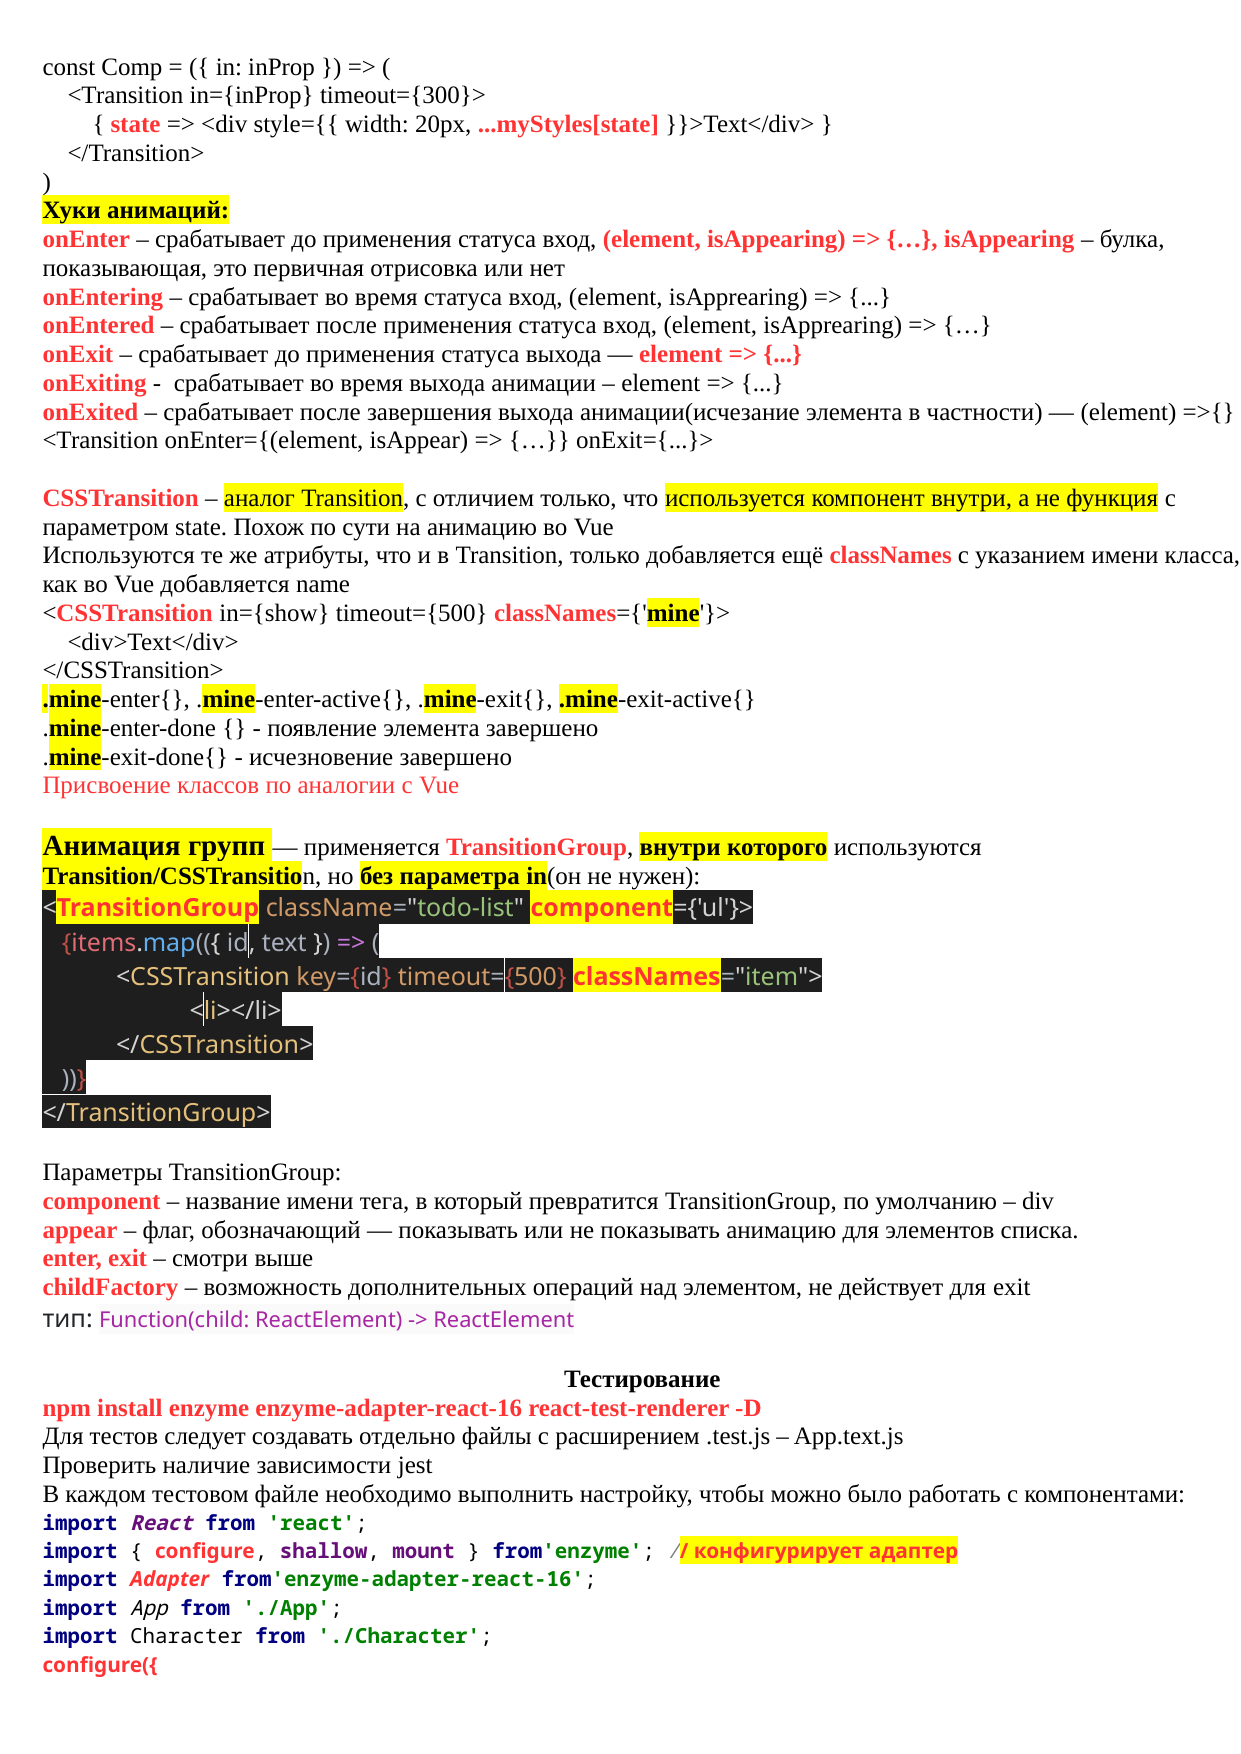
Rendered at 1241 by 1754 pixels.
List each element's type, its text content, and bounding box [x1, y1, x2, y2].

text enter, exit – смотри выше [42, 1243, 1240, 1272]
text childFactory – возможность дополнительных операций над элементом, не действует для exit тип: Function(child: ReactElement) -> ReactElement [42, 1272, 1240, 1335]
text import Character from './Character'; [42, 1621, 1175, 1650]
text import { configure, shallow, mount } from'enzyme'; // конфигурирует адаптер [42, 1536, 1175, 1564]
text Присвоение классов по аналогии с Vue [42, 770, 1240, 799]
text { state => <div style={{ width: 20px, ...myStyles[state] }}>Text</div> } [42, 109, 1240, 138]
text .mine-enter-done {} - появление элемента завершено [42, 713, 1240, 742]
text </CSSTransition> [42, 1026, 1175, 1060]
text {items.map(({ id, text }) => ( [42, 924, 1175, 958]
text onExit – срабатывает до применения статуса выхода — element => {...} [42, 339, 1240, 368]
text ) [42, 167, 1240, 195]
text <TransitionGroup className="todo-list" component={'ul'}> [42, 890, 1240, 924]
text <Transition in={inProp} timeout={300}> [42, 80, 1240, 109]
text <li></li> [42, 992, 1175, 1026]
text .mine-enter{}, .mine-enter-active{}, .mine-exit{}, .mine-exit-active{} [42, 684, 1240, 713]
text import App from './App'; [42, 1593, 1175, 1621]
text onEntering – срабатывает во время статуса вход, (element, isApprearing) => {...} [42, 282, 1240, 310]
text onExiting - срабатывает во время выхода анимации – element => {...} [42, 368, 1240, 397]
text Проверить наличие зависимости jest [42, 1450, 1240, 1479]
text Тестирование [42, 1364, 1240, 1393]
text configure({ [42, 1650, 1175, 1678]
text appear – флаг, обозначающий — показывать или не показывать анимацию для элементов списка. [42, 1215, 1240, 1243]
text <CSSTransition in={show} timeout={500} classNames={'mine'}> [42, 598, 1240, 627]
text npm install enzyme enzyme-adapter-react-16 react-test-renderer -D [42, 1393, 1240, 1421]
text Используются те же атрибуты, что и в Transition, только добавляется ещё classNames с указанием имени класса, как во Vue добавляется name [42, 540, 1240, 598]
text import React from 'react'; [42, 1508, 1240, 1536]
text onEnter – срабатывает до применения статуса вход, (element, isAppearing) => {…}, isAppearing – булка, показывающая, это первичная отрисовка или нет [42, 224, 1240, 282]
text onExited – срабатывает после завершения выхода анимации(исчезание элемента в частности) — (element) =>{} [42, 397, 1240, 425]
text Параметры TransitionGroup: [42, 1157, 1240, 1186]
text <div>Text</div> [42, 627, 1240, 655]
text </CSSTransition> [42, 655, 1240, 684]
text </Transition> [42, 138, 1240, 167]
text В каждом тестовом файле необходимо выполнить настройку, чтобы можно было работать с компонентами: [42, 1479, 1240, 1508]
text CSSTransition – аналог Transition, с отличием только, что используется компонент внутри, а не функция с параметром state. Похож по сути на анимацию во Vue [42, 483, 1240, 540]
text <Transition onEnter={(element, isAppear) => {…}} onExit={...}> [42, 425, 1240, 454]
text import Adapter from'enzyme-adapter-react-16'; [42, 1564, 1175, 1593]
text Хуки анимаций: [42, 195, 1240, 224]
text Анимация групп — применяется TransitionGroup, внутри которого используются Transition/CSSTransition, но без параметра in(он не нужен): [42, 828, 1240, 890]
text <CSSTransition key={id} timeout={500} classNames="item"> [42, 958, 1175, 992]
text component – название имени тега, в который превратится TransitionGroup, по умолчанию – div [42, 1186, 1240, 1215]
text onEntered – срабатывает после применения статуса вход, (element, isApprearing) => {…} [42, 310, 1240, 339]
text ))} [42, 1060, 1175, 1094]
text .mine-exit-done{} - исчезновение завершено [42, 742, 1240, 770]
text </TransitionGroup> [42, 1094, 1175, 1128]
text Для тестов следует создавать отдельно файлы с расширением .test.js – App.text.js [42, 1421, 1240, 1450]
text const Comp = ({ in: inProp }) => ( [42, 52, 1240, 80]
